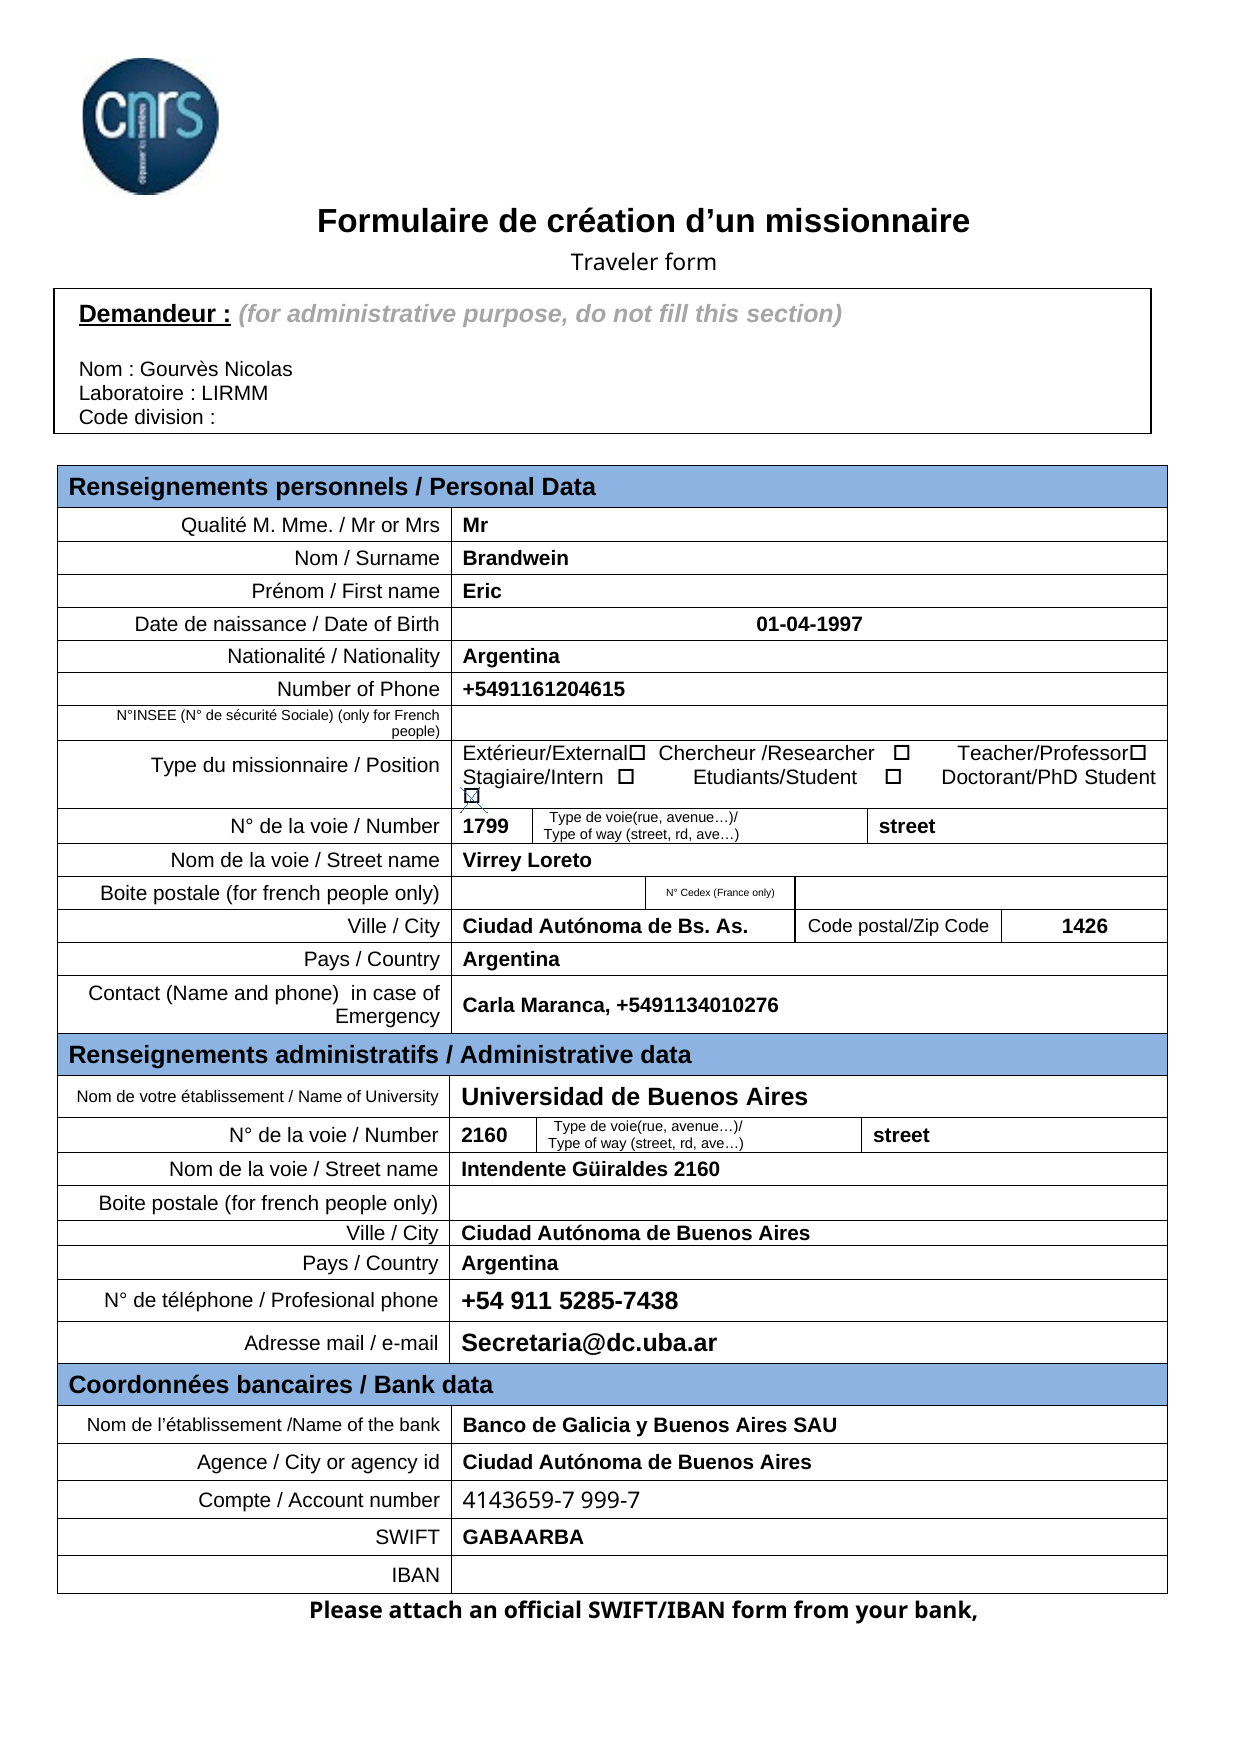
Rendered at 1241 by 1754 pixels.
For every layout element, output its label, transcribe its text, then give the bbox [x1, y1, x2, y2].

table_cell Ciudad Autónoma de Bs. As. [452, 910, 794, 942]
table_cell Nom de la voie / Street name [58, 1153, 449, 1185]
table_cell 4143659-7 999-7 [452, 1481, 1167, 1518]
table_cell Mr [452, 508, 1167, 541]
table_cell Brandwein [452, 542, 1167, 574]
table_cell Prénom / First name [58, 575, 451, 607]
table_cell Pays / Country [58, 943, 451, 975]
subtitle Formulaire de création d’un missionnaire [83, 201, 1205, 239]
table_cell SWIFT [58, 1519, 451, 1555]
table_cell Compte / Account number [58, 1481, 451, 1518]
table_cell Boite postale (for french people only) [58, 1186, 449, 1220]
table_cell Number of Phone [58, 673, 451, 705]
table_cell Ville / City [58, 1221, 449, 1245]
table_cell Nom de la voie / Street name [58, 844, 451, 876]
table_cell Intendente Güiraldes 2160 [450, 1153, 1167, 1185]
table_header Demandeur : (for administrative purpose, do not fill this section) Nom : Gourvès Nicolas Laboratoire : LIRMM Code division : [55, 299, 1150, 433]
table_cell [796, 877, 1167, 909]
table_cell Nom de l’établissement /Name of the bank [58, 1406, 451, 1443]
table_cell Type du missionnaire / Position [58, 741, 451, 808]
table_cell Ciudad Autónoma de Buenos Aires [450, 1221, 1167, 1245]
table_cell Adresse mail / e-mail [58, 1322, 449, 1363]
table_cell [452, 706, 1167, 740]
table_cell Type de voie(rue, avenue…)/ Type of way (street, rd, ave…) [533, 809, 867, 842]
table_cell Extérieur/External Chercheur /Researcher  Teacher/Professor Stagiaire/Intern  Etudiants/Student  Doctorant/PhD Student  [452, 741, 1167, 808]
text Please attach an official SWIFT/IBAN form from your bank, [83, 1594, 1205, 1625]
table_cell N°INSEE (N° de sécurité Sociale) (only for French people) [58, 706, 451, 740]
table_cell Qualité M. Mme. / Mr or Mrs [58, 508, 451, 541]
table_cell [450, 1186, 1167, 1220]
table_cell Agence / City or agency id [58, 1444, 451, 1480]
picture [82, 58, 219, 195]
table_cell Date de naissance / Date of Birth [58, 608, 451, 639]
table_cell +5491161204615 [452, 673, 1167, 705]
table_cell GABAARBA [452, 1519, 1167, 1555]
table_cell Argentina [450, 1246, 1167, 1278]
table_cell 1426 [1002, 910, 1167, 942]
table_cell N° de téléphone / Profesional phone [58, 1280, 449, 1321]
table_cell 2160 [450, 1118, 536, 1152]
table_cell +54 911 5285-7438 [450, 1280, 1167, 1321]
table_cell Renseignements administratifs / Administrative data [58, 1034, 1167, 1075]
table_cell Pays / Country [58, 1246, 449, 1278]
table_cell N° Cedex (France only) [646, 877, 794, 909]
table_cell Coordonnées bancaires / Bank data [58, 1364, 1167, 1405]
table_cell Contact (Name and phone) in case of Emergency [58, 976, 451, 1032]
table_cell [452, 877, 645, 909]
table_cell Nationalité / Nationality [58, 641, 451, 672]
text ­ [83, 434, 1205, 465]
table_cell Carla Maranca, +5491134010276 [452, 976, 1167, 1032]
table_cell 1799 [452, 809, 532, 842]
table_cell Code postal/Zip Code [796, 910, 1001, 942]
table_cell Argentina [452, 641, 1167, 672]
table_cell [452, 1556, 1167, 1593]
table_cell N° de la voie / Number [58, 809, 451, 842]
table_header Renseignements personnels / Personal Data [58, 466, 1167, 507]
table_cell Argentina [452, 943, 1167, 975]
table_cell N° de la voie / Number [58, 1118, 449, 1152]
table_cell Banco de Galicia y Buenos Aires SAU [452, 1406, 1167, 1443]
table_cell IBAN [58, 1556, 451, 1593]
table_cell Nom de votre établissement / Name of University [58, 1076, 449, 1117]
table_cell Boite postale (for french people only) [58, 877, 451, 909]
table_cell Nom / Surname [58, 542, 451, 574]
table_cell 01-04-1997 [452, 608, 1167, 639]
text Traveler form [83, 245, 1205, 277]
table_cell Virrey Loreto [452, 844, 1167, 876]
table_cell Eric [452, 575, 1167, 607]
table_header [1152, 299, 1196, 434]
table_cell street [862, 1118, 1167, 1152]
table_cell Secretaria@dc.uba.ar [450, 1322, 1167, 1363]
table_cell Ciudad Autónoma de Buenos Aires [452, 1444, 1167, 1480]
table_cell Type de voie(rue, avenue…)/ Type of way (street, rd, ave…) [537, 1118, 861, 1152]
table_cell Universidad de Buenos Aires [450, 1076, 1167, 1117]
table_cell Ville / City [58, 910, 451, 942]
table_cell street [868, 809, 1167, 842]
